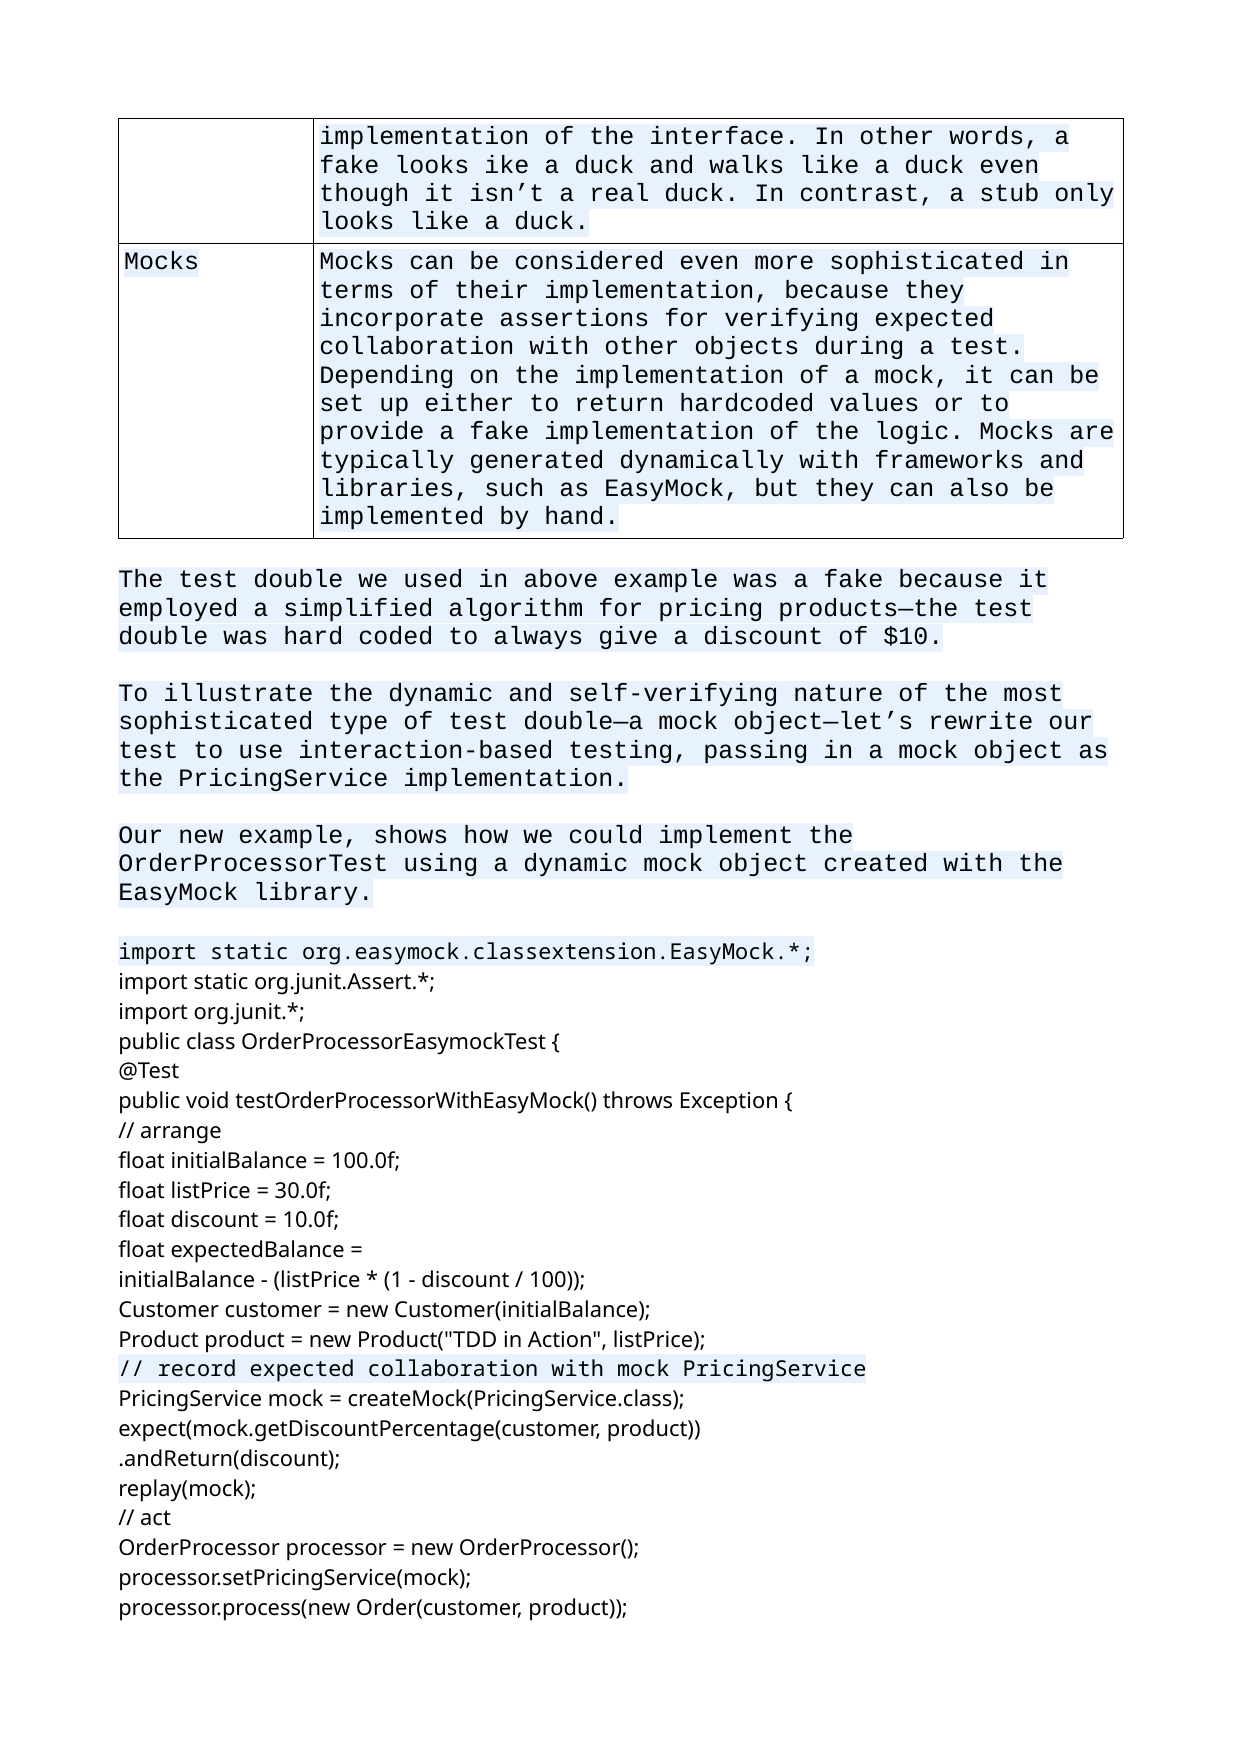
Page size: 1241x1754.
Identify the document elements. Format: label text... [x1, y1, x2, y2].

text float initialBalance = 100.0f; [118, 1145, 1122, 1175]
text OrderProcessor processor = new OrderProcessor(); [118, 1532, 1122, 1562]
table_cell Mocks [119, 244, 313, 538]
text processor.process(new Order(customer, product)); [118, 1592, 1122, 1622]
text public void testOrderProcessorWithEasyMock() throws Exception { [118, 1085, 1122, 1115]
text float discount = 10.0f; [118, 1204, 1122, 1234]
text replay(mock); [118, 1473, 1122, 1502]
text float expectedBalance = [118, 1234, 1122, 1264]
text import static org.easymock.classextension.EasyMock.*; [118, 936, 1122, 966]
text import org.junit.*; [118, 996, 1122, 1026]
text expect(mock.getDiscountPercentage(customer, product)) [118, 1413, 1122, 1443]
table_cell implementation of the interface. In other words, a fake looks ike a duck and walks like a duck even though it isn’t a real duck. In contrast, a stub only looks like a duck. [314, 119, 1123, 243]
text Product product = new Product("TDD in Action", listPrice); [118, 1324, 1122, 1353]
text initialBalance - (listPrice * (1 - discount / 100)); [118, 1264, 1122, 1294]
text @Test [118, 1056, 1122, 1085]
text // record expected collaboration with mock PricingService [118, 1353, 1122, 1383]
text PricingService mock = createMock(PricingService.class); [118, 1383, 1122, 1413]
text Customer customer = new Customer(initialBalance); [118, 1294, 1122, 1324]
text The test double we used in above example was a fake because it employed a simplified algorithm for pricing products—the test double was hard coded to always give a discount of $10. [118, 567, 1122, 652]
text // arrange [118, 1115, 1122, 1145]
text // act [118, 1502, 1122, 1532]
table_cell [119, 119, 313, 243]
table_cell Mocks can be considered even more sophisticated in terms of their implementation, because they incorporate assertions for verifying expected collaboration with other objects during a test. Depending on the implementation of a mock, it can be set up either to return hardcoded values or to provide a fake implementation of the logic. Mocks are typically generated dynamically with frameworks and libraries, such as EasyMock, but they can also be implemented by hand. [314, 244, 1123, 538]
text public class OrderProcessorEasymockTest { [118, 1026, 1122, 1056]
text processor.setPricingService(mock); [118, 1562, 1122, 1592]
text To illustrate the dynamic and self-verifying nature of the most sophisticated type of test double—a mock object—let’s rewrite our test to use interaction-based testing, passing in a mock object as the PricingService implementation. [118, 681, 1122, 794]
text float listPrice = 30.0f; [118, 1175, 1122, 1204]
text Our new example, shows how we could implement the OrderProcessorTest using a dynamic mock object created with the EasyMock library. [118, 823, 1122, 908]
text import static org.junit.Assert.*; [118, 966, 1122, 996]
text .andReturn(discount); [118, 1443, 1122, 1473]
